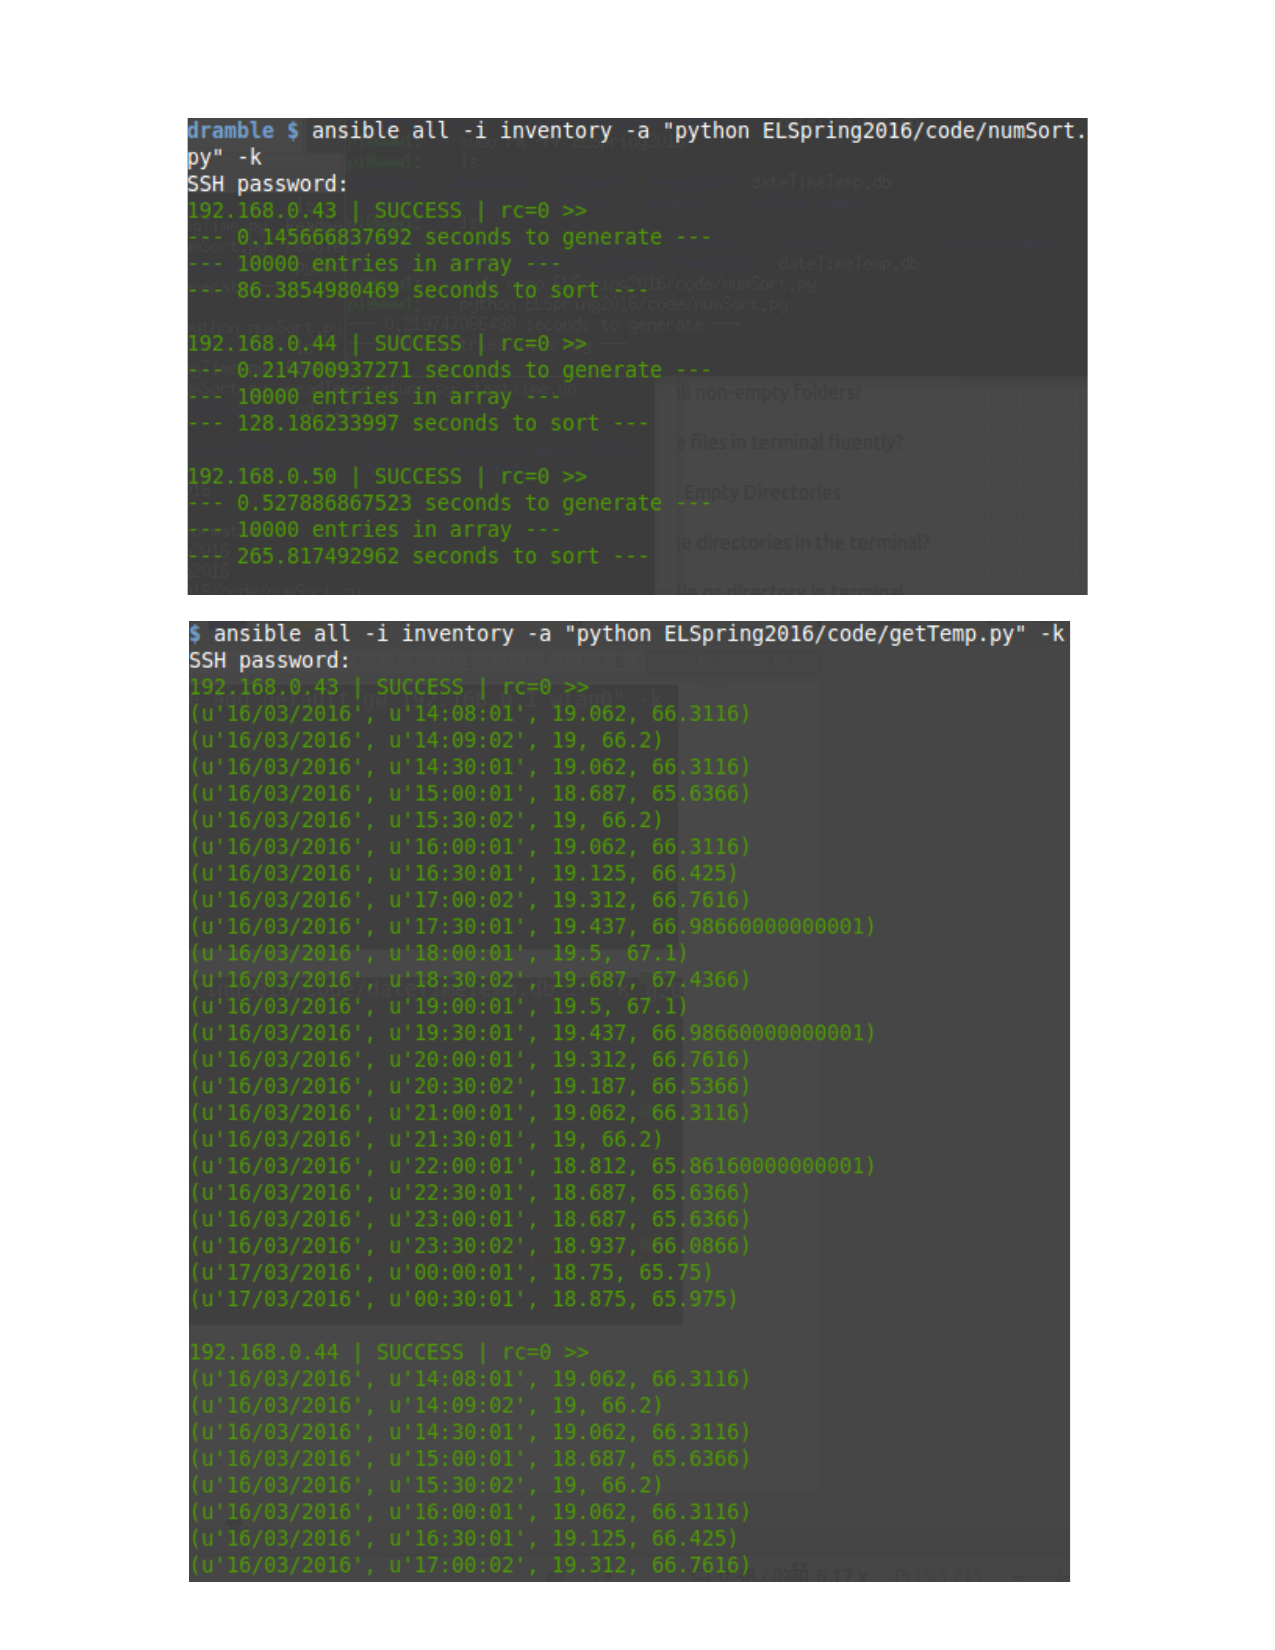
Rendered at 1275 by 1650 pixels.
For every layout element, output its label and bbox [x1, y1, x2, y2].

picture [189, 621, 1071, 1582]
picture [187, 118, 1088, 595]
